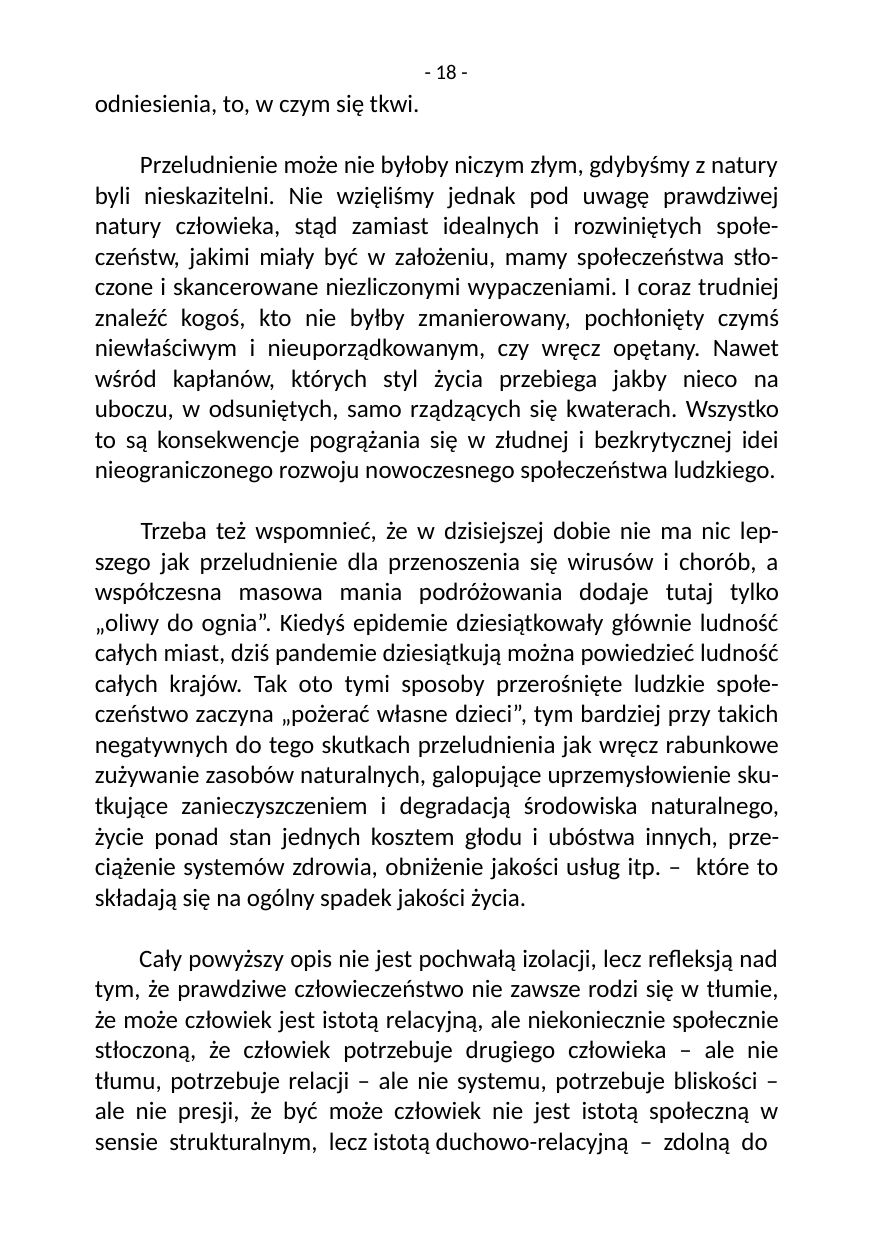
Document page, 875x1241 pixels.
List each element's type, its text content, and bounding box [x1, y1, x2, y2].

text odniesienia, to, w czym się tkwi. [94, 88, 779, 119]
text Przeludnienie może nie byłoby niczym złym, gdybyśmy z natury [94, 149, 779, 180]
text byli nieskazitelni. Nie wzięliśmy jednak pod uwagę prawdziwej natury człowieka, stąd zamiast idealnych i rozwiniętych społe-czeństw, jakimi miały być w założeniu, mamy społeczeństwa stło-czone i skancerowane niezliczonymi wypaczeniami. I coraz trudniej znaleźć kogoś, kto nie byłby zmanierowany, pochłonięty czymś niewłaściwym i nieuporządkowanym, czy wręcz opętany. Nawet wśród kapłanów, których styl życia przebiega jakby nieco na uboczu, w odsuniętych, samo rządzących się kwaterach. Wszystko to są konsekwencje pogrążania się w złudnej i bezkrytycznej idei nieograniczonego rozwoju nowoczesnego społeczeństwa ludzkiego. [94, 180, 779, 485]
text - 18 - [94, 59, 797, 84]
text Trzeba też wspomnieć, że w dzisiejszej dobie nie ma nic lep-szego jak przeludnienie dla przenoszenia się wirusów i chorób, a współczesna masowa mania podróżowania dodaje tutaj tylko „oliwy do ognia”. Kiedyś epidemie dziesiątkowały głównie ludność całych miast, dziś pandemie dziesiątkują można powiedzieć ludność całych krajów. Tak oto tymi sposoby przerośnięte ludzkie społe-czeństwo zaczyna „pożerać własne dzieci”, tym bardziej przy takich negatywnych do tego skutkach przeludnienia jak wręcz rabunkowe zużywanie zasobów naturalnych, galopujące uprzemysłowienie sku-tkujące zanieczyszczeniem i degradacją środowiska naturalnego, życie ponad stan jednych kosztem głodu i ubóstwa innych, prze-ciążenie systemów zdrowia, obniżenie jakości usług itp. – które to składają się na ogólny spadek jakości życia. [94, 516, 779, 912]
text Cały powyższy opis nie jest pochwałą izolacji, lecz refleksją nad tym, że prawdziwe człowieczeństwo nie zawsze rodzi się w tłumie, że może człowiek jest istotą relacyjną, ale niekoniecznie społecznie stłoczoną, że człowiek potrzebuje drugiego człowieka – ale nie tłumu, potrzebuje relacji – ale nie systemu, potrzebuje bliskości – ale nie presji, że być może człowiek nie jest istotą społeczną w sensie strukturalnym, lecz istotą duchowo-relacyjną – zdolną do [94, 943, 779, 1156]
